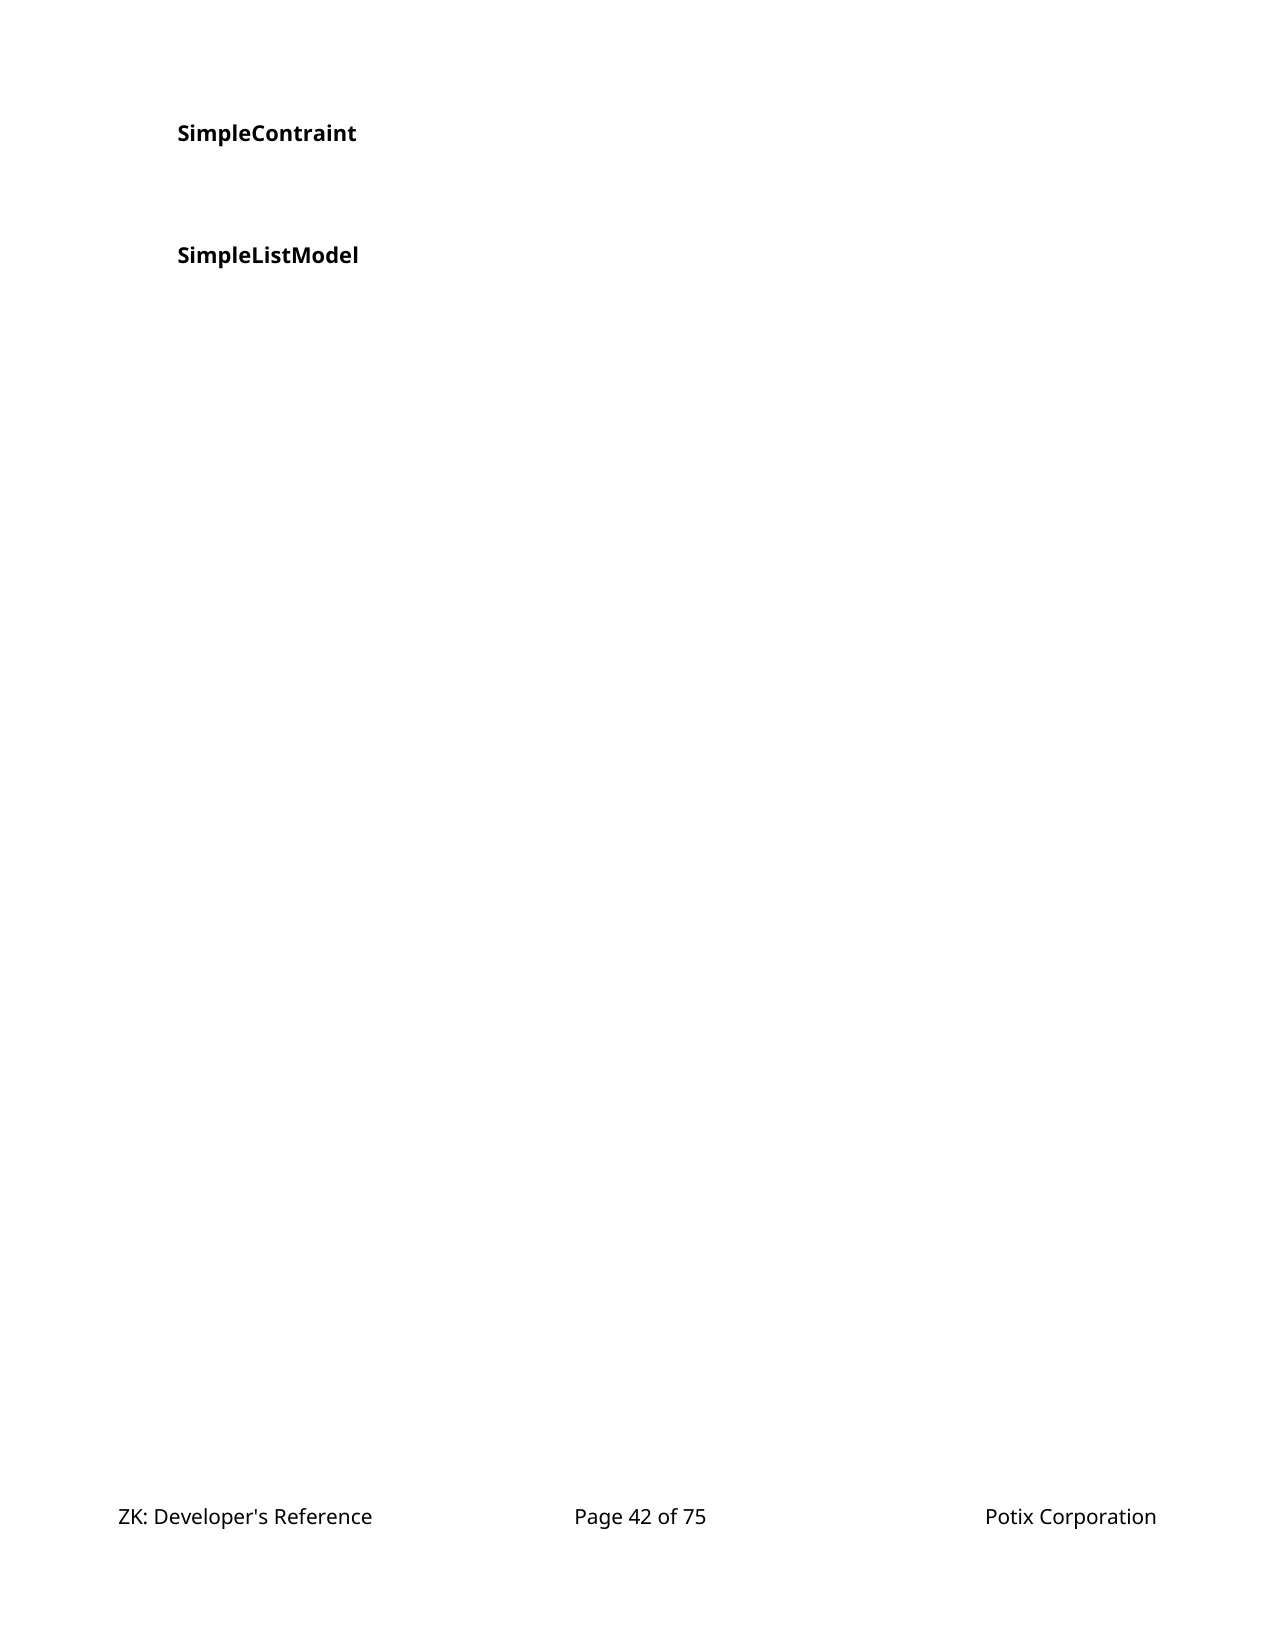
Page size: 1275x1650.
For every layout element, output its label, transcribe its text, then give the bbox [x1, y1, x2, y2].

subtitle SimpleContraint [177, 118, 1157, 148]
subtitle SimpleListModel [177, 239, 1157, 269]
